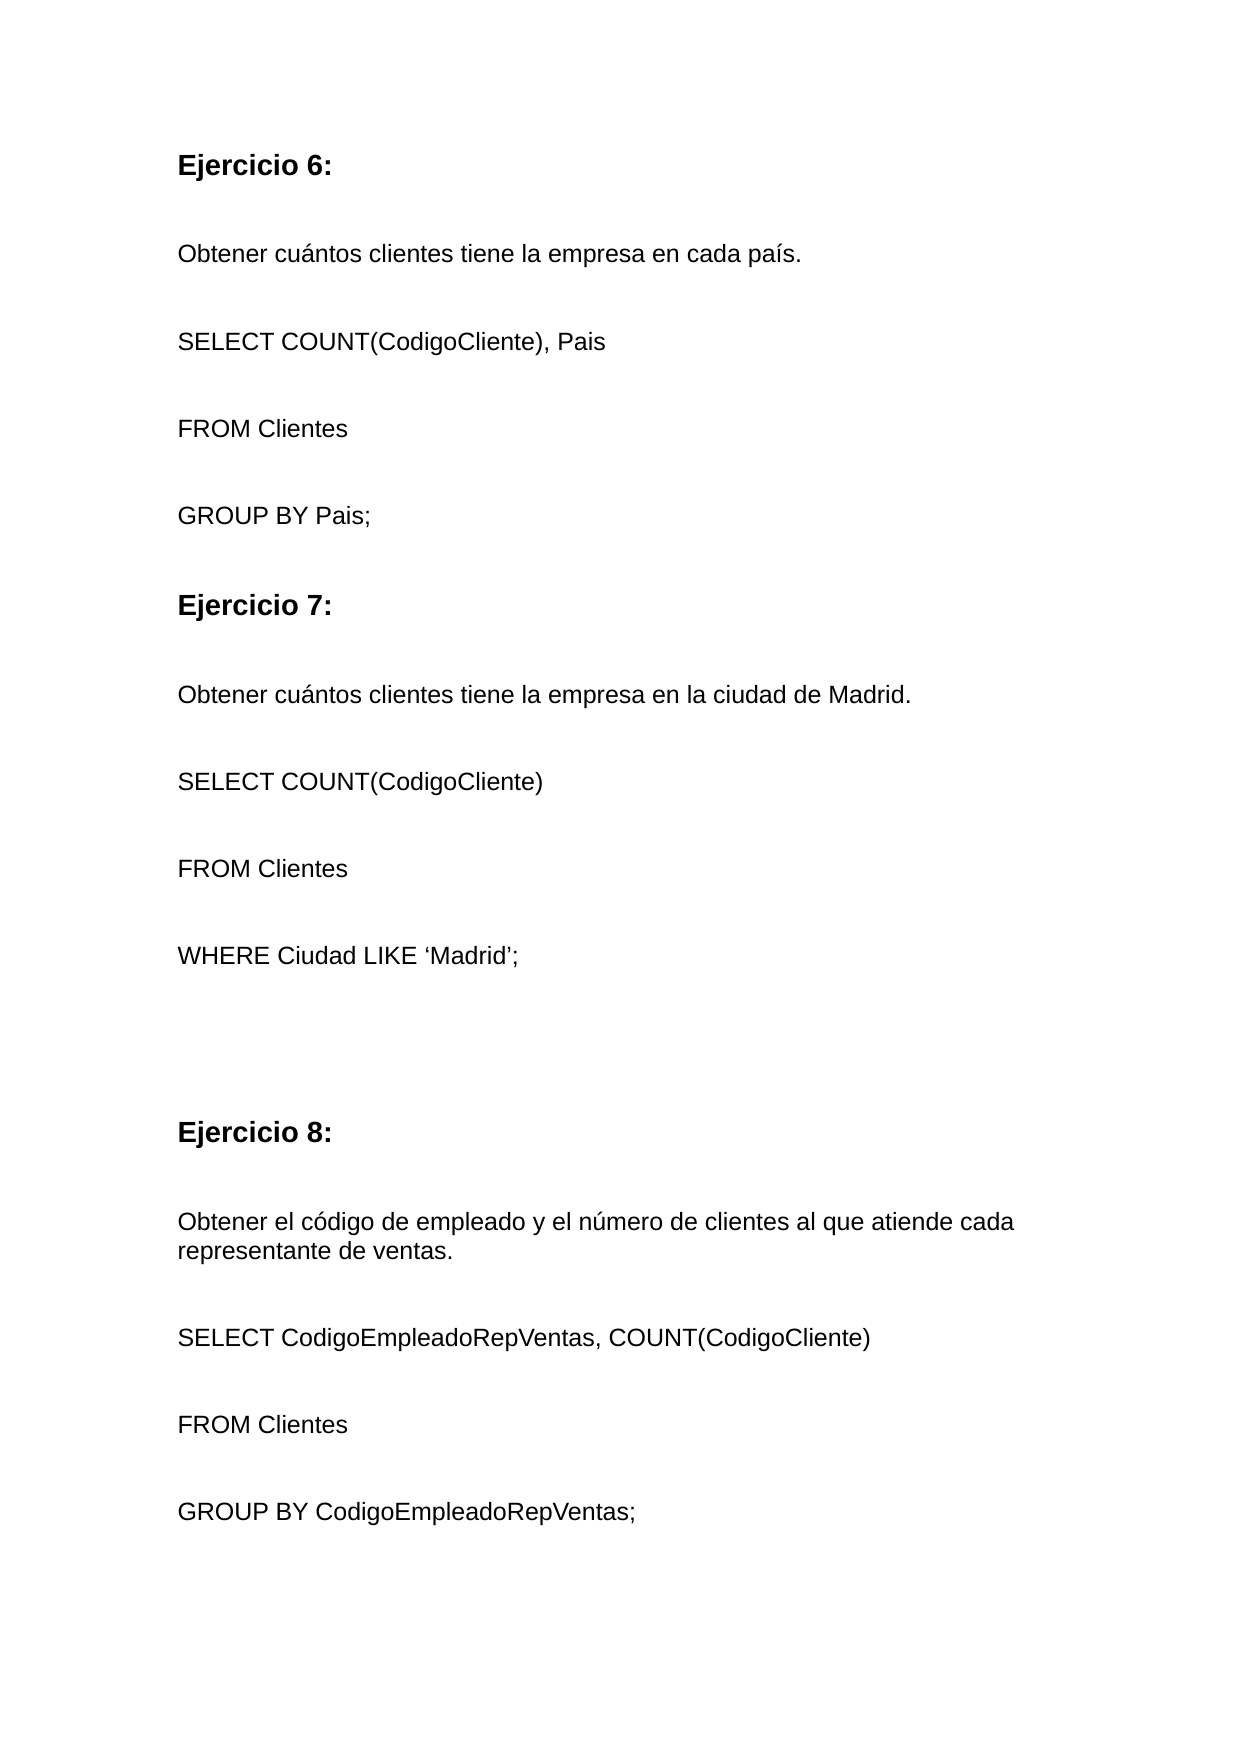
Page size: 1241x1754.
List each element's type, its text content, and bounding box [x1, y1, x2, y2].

text Obtener cuántos clientes tiene la empresa en cada país. [177, 239, 1063, 268]
text Obtener cuántos clientes tiene la empresa en la ciudad de Madrid. [177, 680, 1063, 708]
text WHERE Ciudad LIKE ‘Madrid’; [177, 941, 1063, 970]
text FROM Clientes [177, 1410, 1063, 1439]
text Ejercicio 7: [177, 588, 1063, 621]
text SELECT CodigoEmpleadoRepVentas, COUNT(CodigoCliente) [177, 1323, 1063, 1352]
text SELECT COUNT(CodigoCliente), Pais [177, 327, 1063, 355]
text GROUP BY Pais; [177, 501, 1063, 529]
text Obtener el código de empleado y el número de clientes al que atiende cada representante de ventas. [177, 1207, 1063, 1264]
text GROUP BY CodigoEmpleadoRepVentas; [177, 1497, 1063, 1526]
text Ejercicio 6: [177, 148, 1063, 181]
text SELECT COUNT(CodigoCliente) [177, 767, 1063, 796]
text FROM Clientes [177, 414, 1063, 442]
text Ejercicio 8: [177, 1115, 1063, 1149]
text FROM Clientes [177, 854, 1063, 883]
